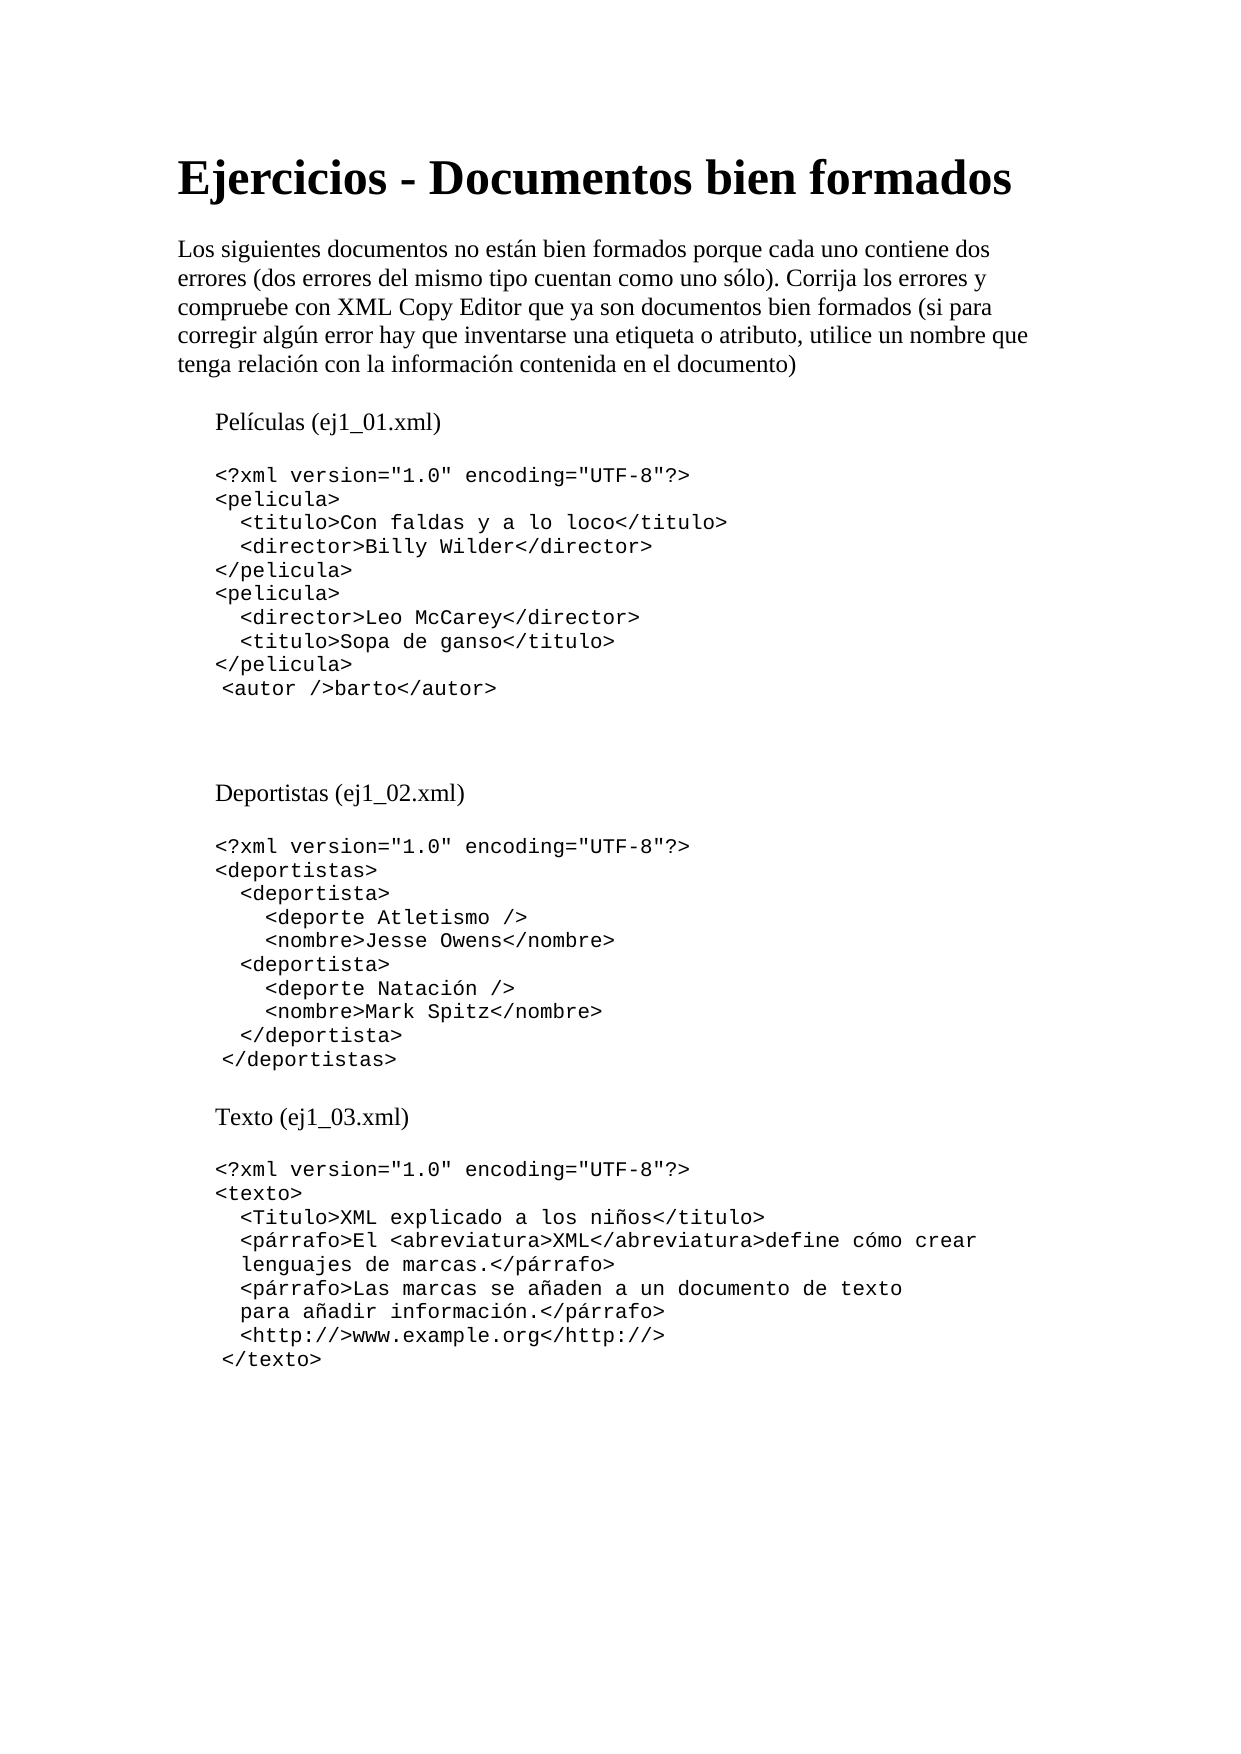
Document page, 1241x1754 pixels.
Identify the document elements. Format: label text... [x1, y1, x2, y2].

text lenguajes de marcas.</párrafo> [215, 1254, 1063, 1278]
text <deportistas> [215, 859, 1063, 883]
text <deporte Natación /> [215, 978, 1063, 1001]
text <pelicula> [215, 583, 1063, 607]
text </pelicula> [215, 560, 1063, 583]
text Los siguientes documentos no están bien formados porque cada uno contiene dos errores (dos errores del mismo tipo cuentan como uno sólo). Corrija los errores y compruebe con XML Copy Editor que ya son documentos bien formados (si para corregir algún error hay que inventarse una etiqueta o atributo, utilice un nombre que tenga relación con la información contenida en el documento) [177, 234, 1063, 378]
text <?xml version="1.0" encoding="UTF-8"?> [215, 465, 1063, 489]
text <deportista> [215, 954, 1063, 978]
text Películas (ej1_01.xml) [215, 407, 1063, 436]
text <?xml version="1.0" encoding="UTF-8"?> [215, 836, 1063, 859]
text <autor />barto</autor> [222, 678, 1063, 702]
text <director>Billy Wilder</director> [215, 536, 1063, 560]
text <pelicula> [215, 489, 1063, 512]
text <texto> [215, 1183, 1063, 1207]
text <titulo>Sopa de ganso</titulo> [215, 631, 1063, 654]
text <párrafo>Las marcas se añaden a un documento de texto [215, 1278, 1063, 1301]
text Texto (ej1_03.xml) [215, 1102, 1063, 1130]
text <nombre>Jesse Owens</nombre> [215, 931, 1063, 954]
text para añadir información.</párrafo> [215, 1301, 1063, 1325]
text </deportistas> [222, 1049, 1063, 1072]
text <Titulo>XML explicado a los niños</titulo> [215, 1207, 1063, 1230]
text </deportista> [215, 1025, 1063, 1049]
text Deportistas (ej1_02.xml) [215, 778, 1063, 807]
text </texto> [222, 1349, 1063, 1372]
subtitle Ejercicios - Documentos bien formados [177, 148, 1063, 205]
text <deportista> [215, 883, 1063, 907]
text <http://>www.example.org</http://> [215, 1325, 1063, 1349]
text <deporte Atletismo /> [215, 907, 1063, 931]
text </pelicula> [215, 654, 1063, 678]
text <director>Leo McCarey</director> [215, 607, 1063, 631]
text <?xml version="1.0" encoding="UTF-8"?> [215, 1159, 1063, 1183]
text <párrafo>El <abreviatura>XML</abreviatura>define cómo crear [215, 1230, 1063, 1254]
text <nombre>Mark Spitz</nombre> [215, 1001, 1063, 1025]
text <titulo>Con faldas y a lo loco</titulo> [215, 512, 1063, 536]
